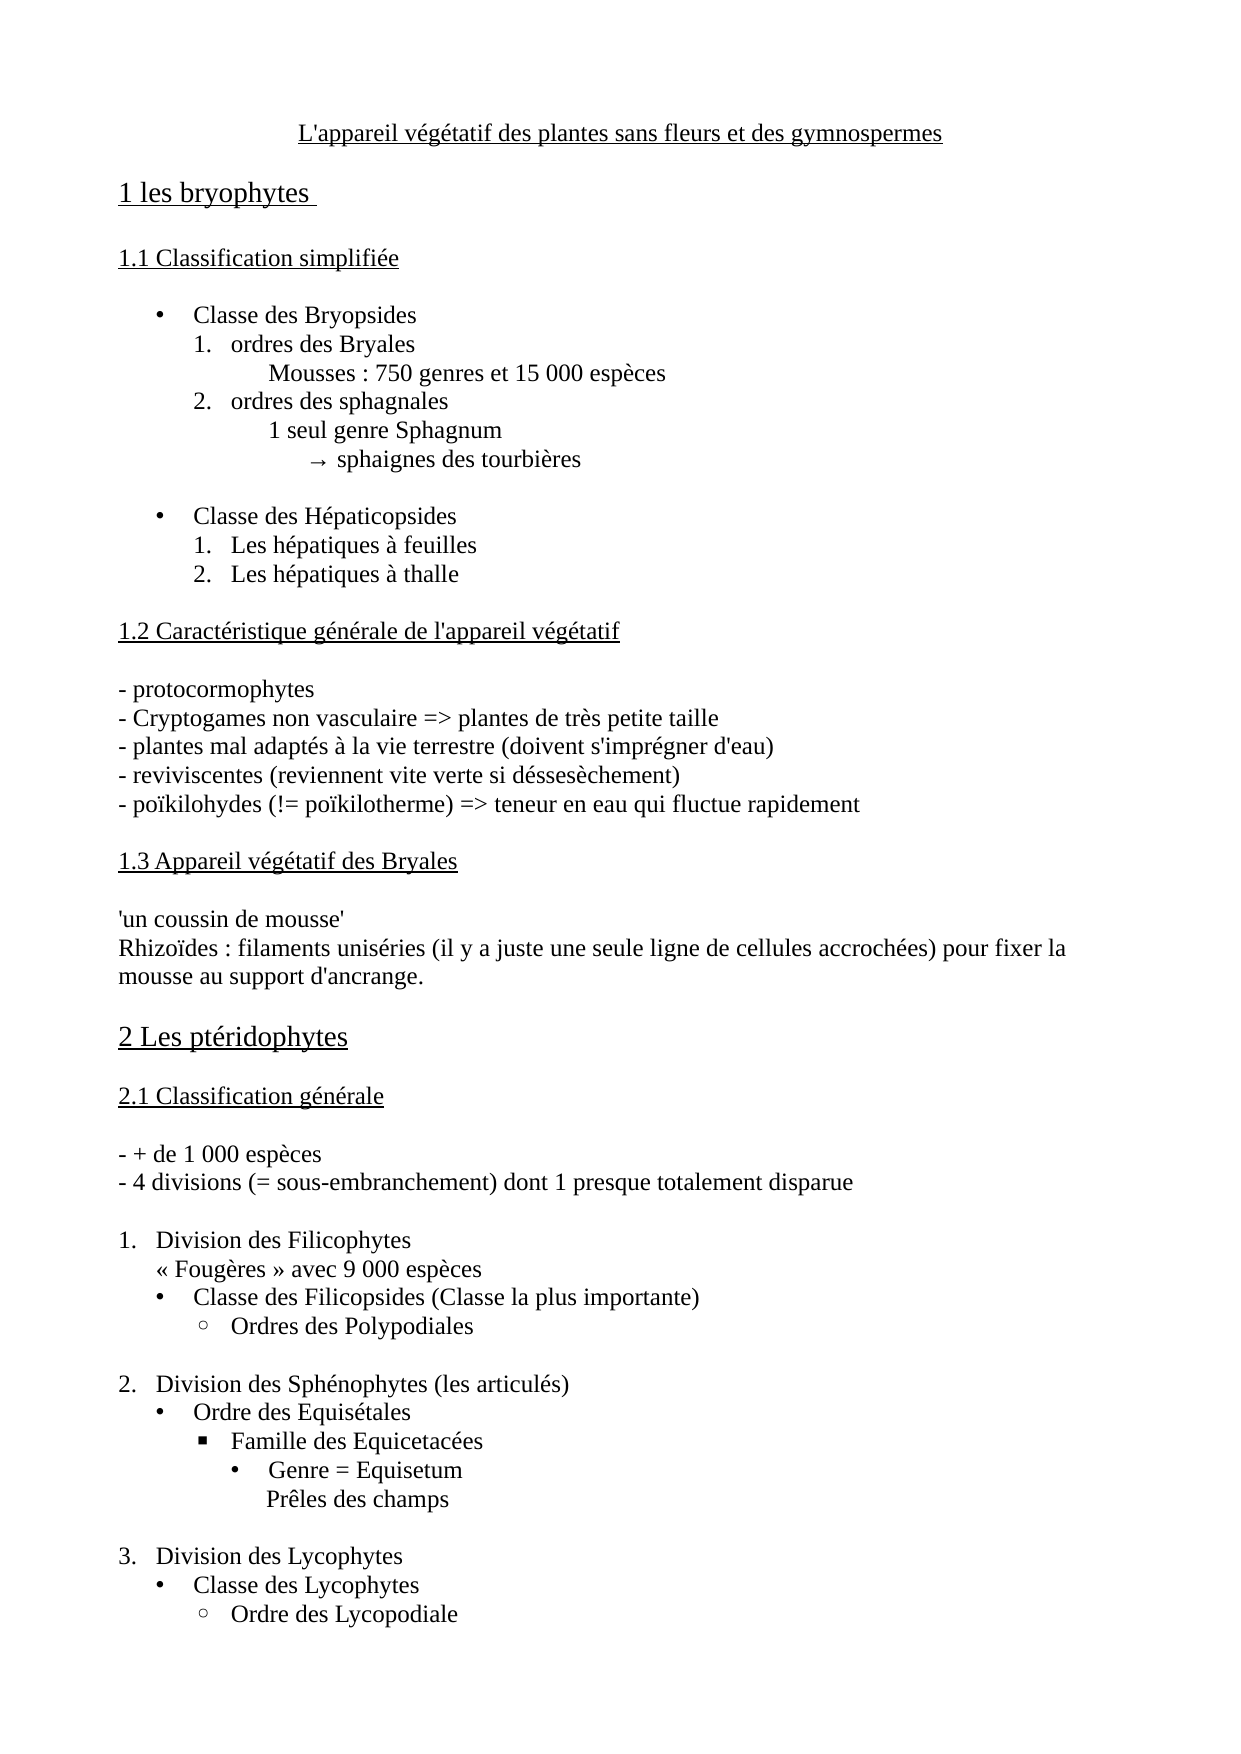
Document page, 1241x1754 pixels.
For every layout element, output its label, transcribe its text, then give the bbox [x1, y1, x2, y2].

list Les hépatiques à thalle [193, 559, 1122, 588]
text - reviviscentes (reviennent vite verte si déssesèchement) [118, 760, 1122, 789]
text 2 Les ptéridophytes [118, 1019, 1122, 1052]
list Ordre des Equisétales [156, 1397, 1122, 1426]
list Division des Filicophytes [118, 1225, 1122, 1254]
list Classe des Bryopsides [156, 300, 1122, 329]
list Classe des Lycophytes [156, 1570, 1122, 1599]
text Rhizoïdes : filaments uniséries (il y a juste une seule ligne de cellules accrochées) pour fixer la mousse au support d'ancrange. [118, 933, 1122, 990]
list Mousses : 750 genres et 15 000 espèces [231, 358, 1122, 386]
text - poïkilohydes (!= poïkilotherme) => teneur en eau qui fluctue rapidement [118, 789, 1122, 818]
list Division des Lycophytes [118, 1541, 1122, 1570]
list → sphaignes des tourbières [268, 444, 1122, 473]
text - plantes mal adaptés à la vie terrestre (doivent s'imprégner d'eau) [118, 731, 1122, 760]
text - 4 divisions (= sous-embranchement) dont 1 presque totalement disparue [118, 1167, 1122, 1196]
list Famille des Equicetacées [193, 1426, 1122, 1455]
list Les hépatiques à feuilles [193, 530, 1122, 559]
list Ordres des Polypodiales [193, 1311, 1122, 1340]
list Ordre des Lycopodiale [193, 1599, 1122, 1627]
list Division des Sphénophytes (les articulés) [118, 1369, 1122, 1397]
text 'un coussin de mousse' [118, 904, 1122, 933]
text - protocormophytes [118, 674, 1122, 703]
list Genre = Equisetum [231, 1455, 1122, 1484]
text 1.3 Appareil végétatif des Bryales [118, 846, 1122, 875]
text 2.1 Classification générale [118, 1081, 1122, 1110]
text - Cryptogames non vasculaire => plantes de très petite taille [118, 703, 1122, 731]
text L'appareil végétatif des plantes sans fleurs et des gymnospermes [118, 118, 1122, 147]
text - + de 1 000 espèces [118, 1139, 1122, 1167]
text 1.2 Caractéristique générale de l'appareil végétatif [118, 616, 1122, 645]
list « Fougères » avec 9 000 espèces [118, 1254, 1122, 1282]
text 1 les bryophytes [118, 176, 1122, 209]
list ordres des sphagnales [193, 386, 1122, 415]
list ordres des Bryales [193, 329, 1122, 358]
text Prêles des champs [118, 1484, 1122, 1512]
list 1 seul genre Sphagnum [231, 415, 1122, 444]
list Classe des Hépaticopsides [156, 501, 1122, 530]
text 1.1 Classification simplifiée [118, 243, 1122, 271]
list Classe des Filicopsides (Classe la plus importante) [156, 1282, 1122, 1311]
